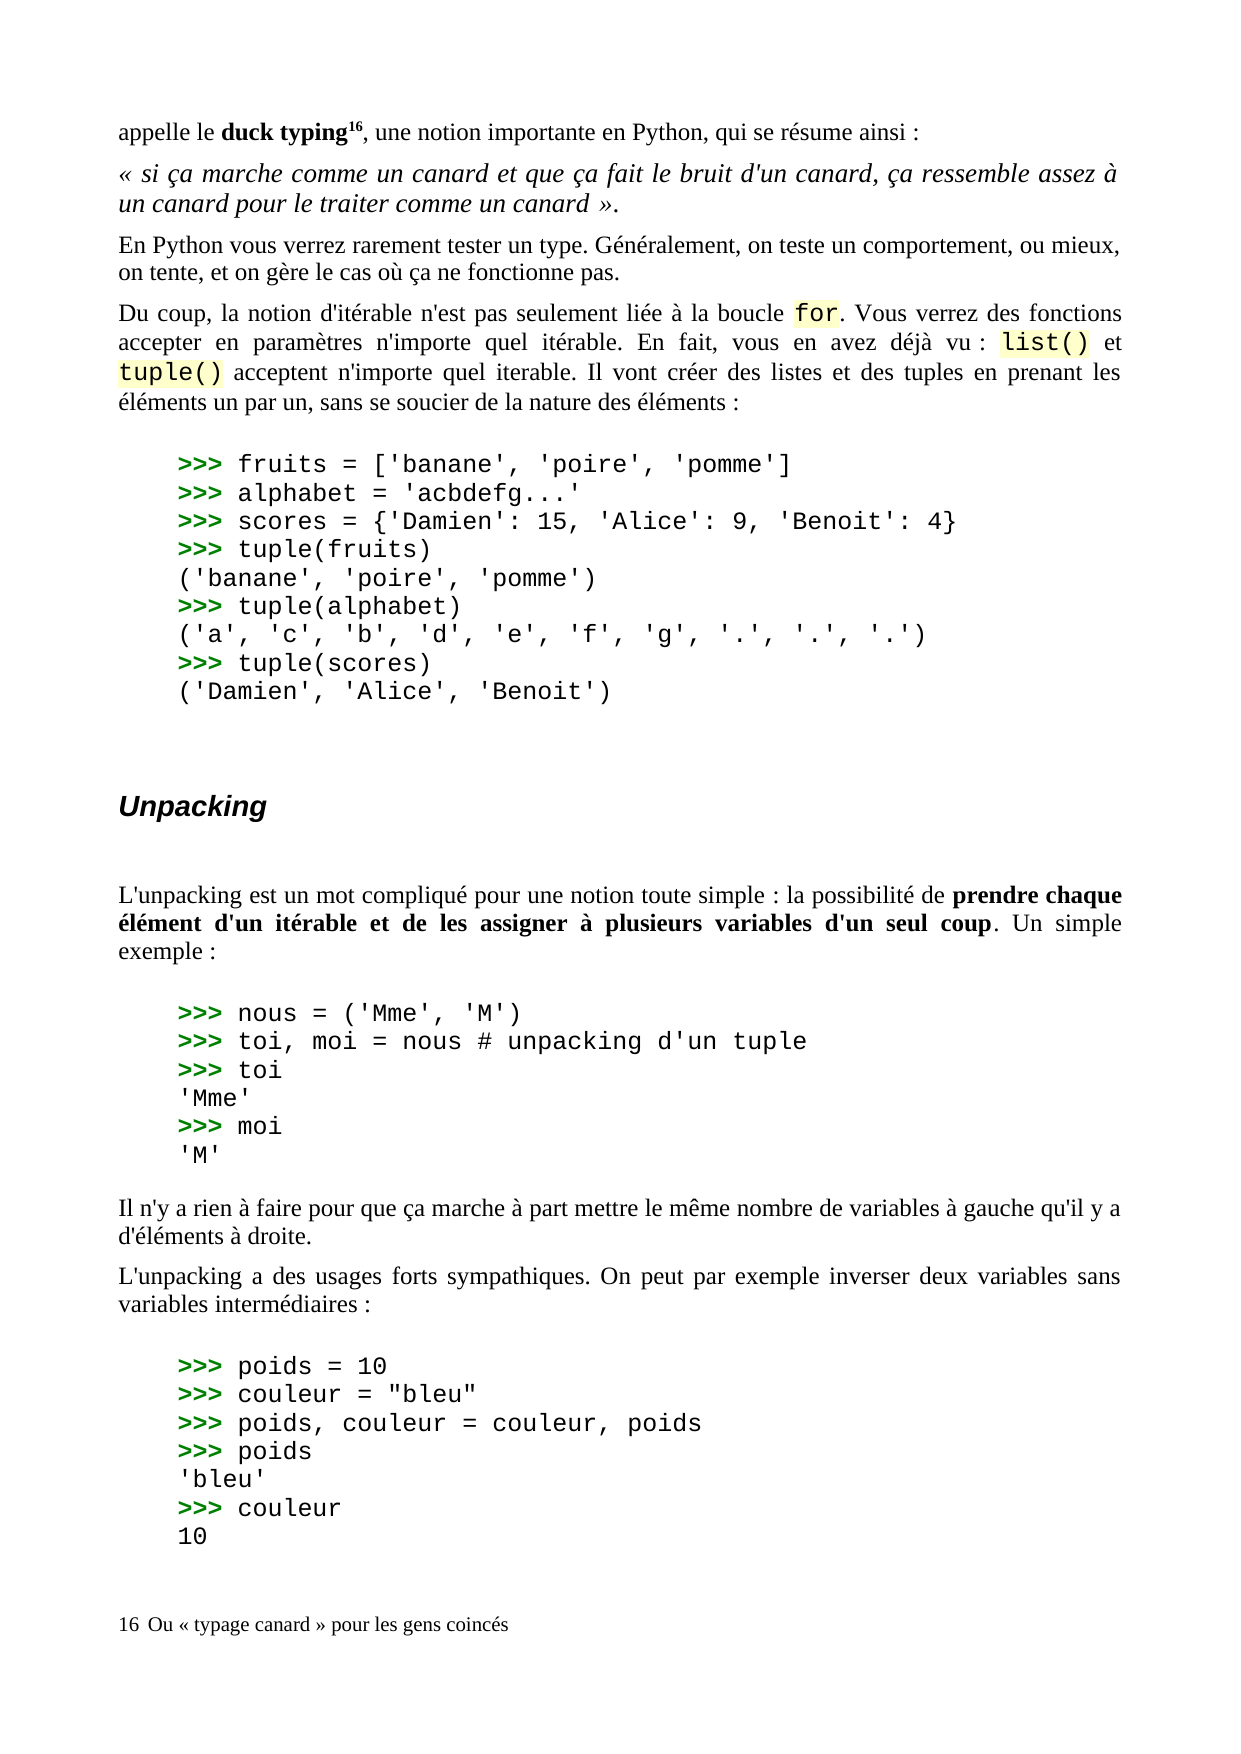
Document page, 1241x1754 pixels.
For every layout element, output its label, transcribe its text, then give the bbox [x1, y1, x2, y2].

text Ou « typage canard » pour les gens coincés [118, 1613, 1122, 1636]
subtitle Unpacking [118, 790, 1122, 822]
text >>> fruits = ['banane', 'poire', 'pomme'] >>> alphabet = 'acbdefg...' >>> scores = {'Damien': 15, 'Alice': 9, 'Benoit': 4} >>> tuple(fruits) ('banane', 'poire', 'pomme') >>> tuple(alphabet) ('a', 'c', 'b', 'd', 'e', 'f', 'g', '.', '.', '.') >>> tuple(scores) ('Damien', 'Alice', 'Benoit') [177, 452, 1122, 707]
text appelle le duck typing, une notion importante en Python, qui se résume ainsi : [118, 118, 1122, 146]
text L'unpacking est un mot compliqué pour une notion toute simple : la possibilité de prendre chaque élément d'un itérable et de les assigner à plusieurs variables d'un seul coup. Un simple exemple : [118, 881, 1122, 964]
text Il n'y a rien à faire pour que ça marche à part mettre le même nombre de variables à gauche qu'il y a d'éléments à droite. [118, 1194, 1122, 1250]
text Du coup, la notion d'itérable n'est pas seulement liée à la boucle for. Vous verrez des fonctions accepter en paramètres n'importe quel itérable. En fait, vous en avez déjà vu : list() et tuple() acceptent n'importe quel iterable. Il vont créer des listes et des tuples en prenant les éléments un par un, sans se soucier de la nature des éléments : [118, 299, 1122, 416]
text >>> nous = ('Mme', 'M') >>> toi, moi = nous # unpacking d'un tuple >>> toi 'Mme' >>> moi 'M' [177, 1001, 1122, 1171]
text L'unpacking a des usages forts sympathiques. On peut par exemple inverser deux variables sans variables intermédiaires : [118, 1262, 1122, 1318]
text « si ça marche comme un canard et que ça fait le bruit d'un canard, ça ressemble assez à un canard pour le traiter comme un canard ». [118, 158, 1122, 218]
text En Python vous verrez rarement tester un type. Généralement, on teste un comportement, ou mieux, on tente, et on gère le cas où ça ne fonctionne pas. [118, 231, 1122, 286]
text >>> poids = 10 >>> couleur = "bleu" >>> poids, couleur = couleur, poids >>> poids 'bleu' >>> couleur 10 [177, 1354, 1122, 1552]
